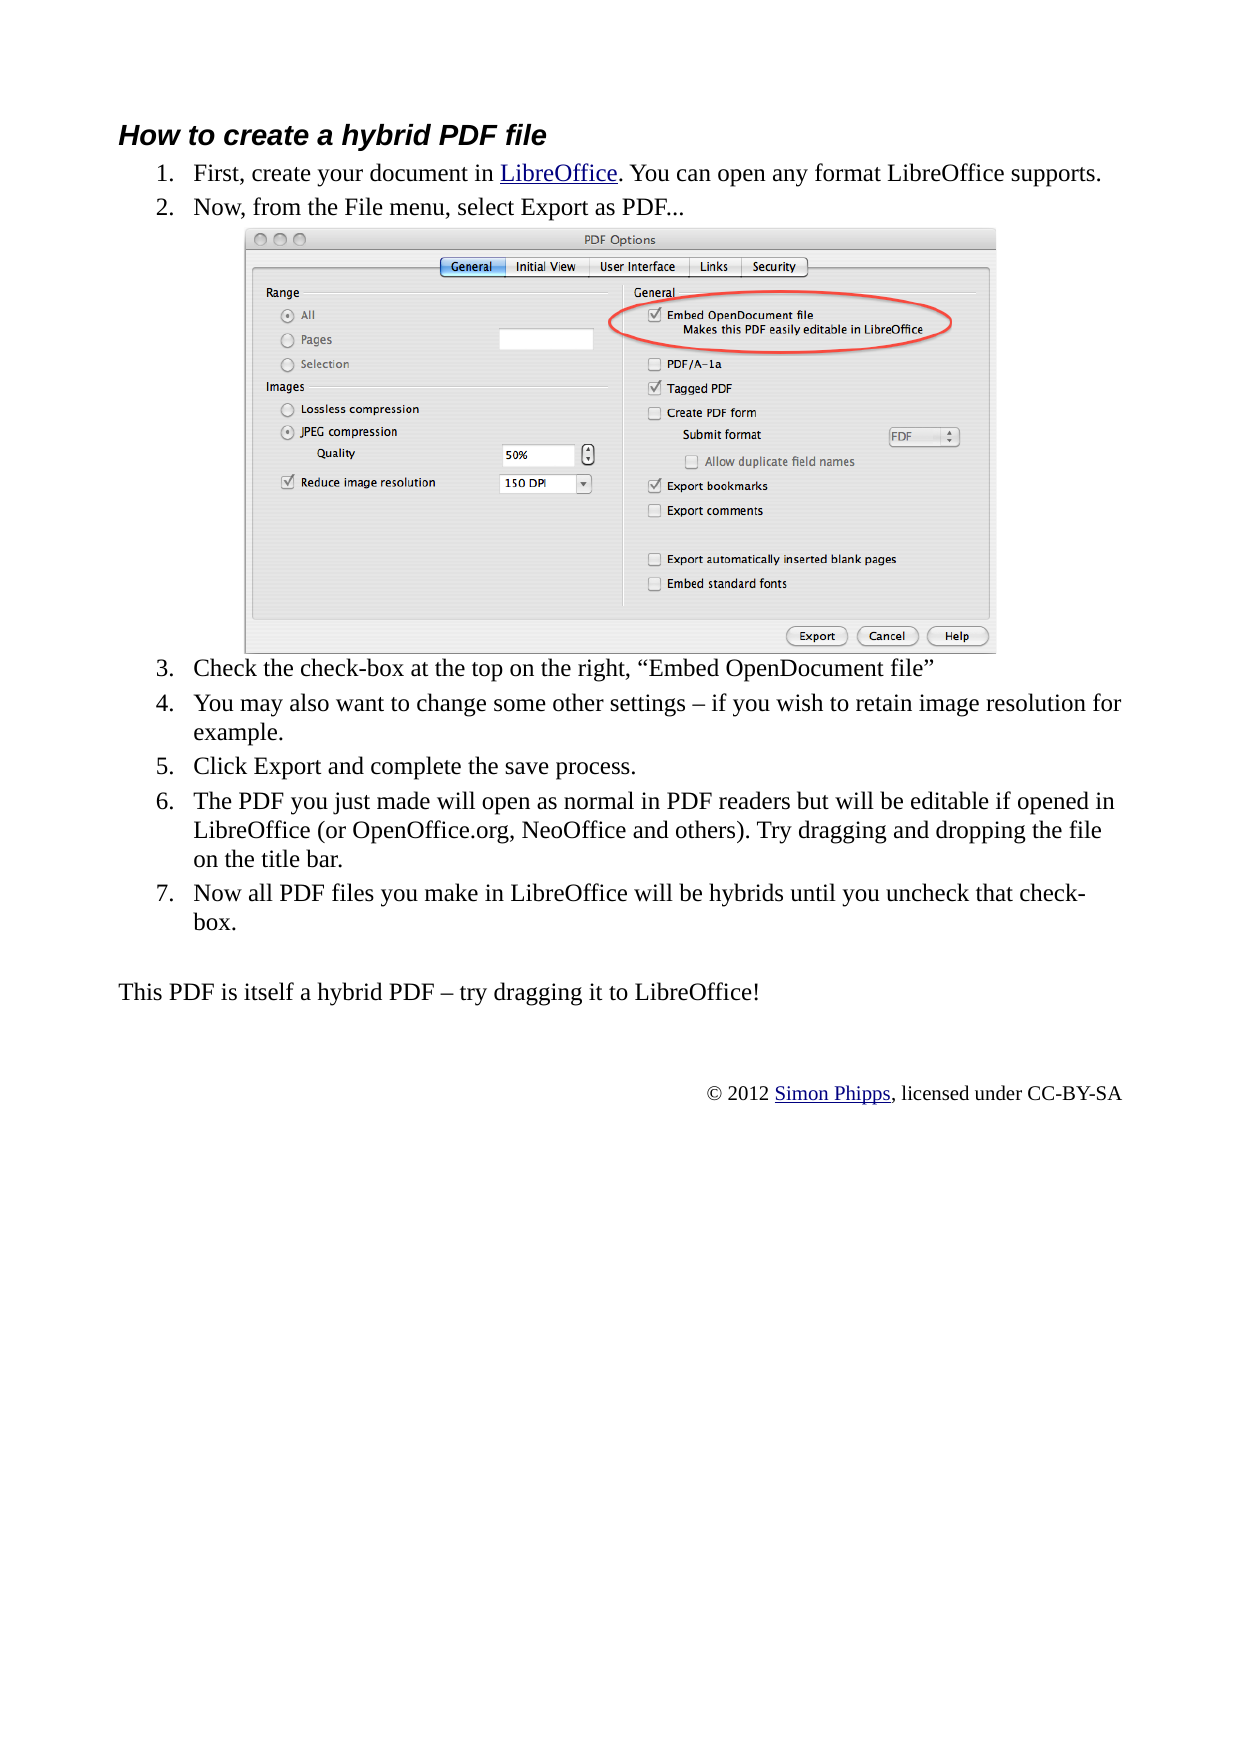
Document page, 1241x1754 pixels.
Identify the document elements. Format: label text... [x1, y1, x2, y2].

list You may also want to change some other settings – if you wish to retain image resolution for example. [156, 688, 1122, 745]
text This PDF is itself a hybrid PDF – try dragging it to LibreOffice! [118, 977, 1122, 1006]
list Click Export and complete the save process. [156, 751, 1122, 780]
list Now, from the File menu, select Export as PDF... [156, 192, 1122, 221]
list Now all PDF files you make in LibreOffice will be hybrids until you uncheck that check-box. [156, 878, 1122, 936]
list Check the check-box at the top on the right, “Embed OpenDocument file” [156, 227, 1122, 682]
list The PDF you just made will open as normal in PDF readers but will be editable if opened in LibreOffice (or OpenOffice.org, NeoOffice and others). Try dragging and dropping the file on the title bar. [156, 786, 1122, 872]
subtitle How to create a hybrid PDF file [118, 118, 1122, 152]
list First, create your document in LibreOffice. You can open any format LibreOffice supports. [156, 158, 1122, 186]
text © 2012 Simon Phipps, licensed under CC-BY-SA [118, 1081, 1122, 1105]
picture [243, 227, 997, 654]
